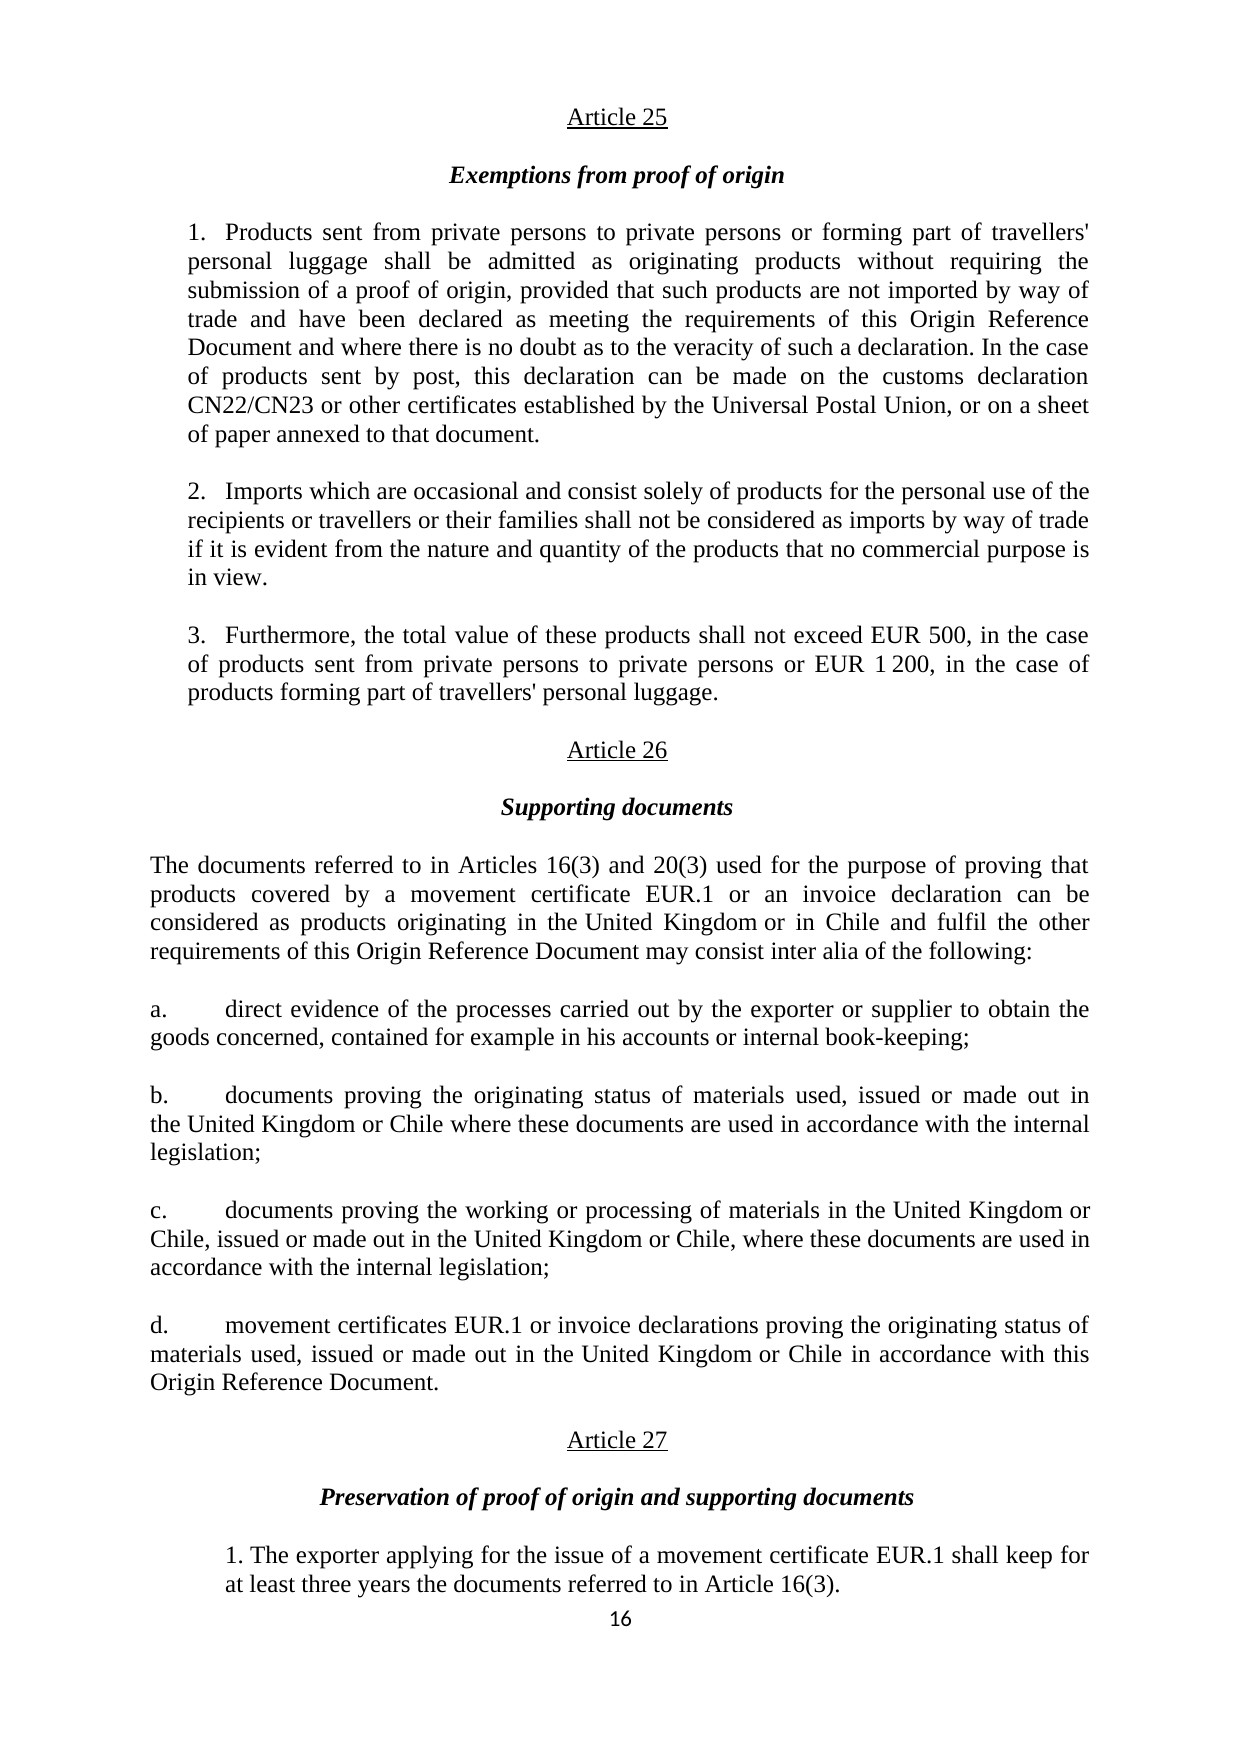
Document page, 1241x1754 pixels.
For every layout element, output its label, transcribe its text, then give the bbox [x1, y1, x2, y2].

list movement certificates EUR.1 or invoice declarations proving the originating status of materials used, issued or made out in the United Kingdom or Chile in accordance with this Origin Reference Document. [150, 1310, 1090, 1396]
text Supporting documents [150, 792, 1090, 821]
text Article 25 [150, 102, 1090, 131]
list Products sent from private persons to private persons or forming part of travellers' personal luggage shall be admitted as originating products without requiring the submission of a proof of origin, provided that such products are not imported by way of trade and have been declared as meeting the requirements of this Origin Reference Document and where there is no doubt as to the veracity of such a declaration. In the case of products sent by post, this declaration can be made on the customs declaration CN22/CN23 or other certificates established by the Universal Postal Union, or on a sheet of paper annexed to that document. [187, 217, 1090, 447]
text Preservation of proof of origin and supporting documents [150, 1482, 1090, 1511]
list Imports which are occasional and consist solely of products for the personal use of the recipients or travellers or their families shall not be considered as imports by way of trade if it is evident from the nature and quantity of the products that no commercial purpose is in view. [187, 476, 1090, 591]
list direct evidence of the processes carried out by the exporter or supplier to obtain the goods concerned, contained for example in his accounts or internal book-keeping; [150, 994, 1090, 1051]
text Exemptions from proof of origin [150, 160, 1090, 189]
text The documents referred to in Articles 16(3) and 20(3) used for the purpose of proving that products covered by a movement certificate EUR.1 or an invoice declaration can be considered as products originating in the United Kingdom or in Chile and fulfil the other requirements of this Origin Reference Document may consist inter alia of the following: [150, 850, 1090, 965]
text Article 27 [150, 1425, 1090, 1454]
text 1. The exporter applying for the issue of a movement certificate EUR.1 shall keep for at least three years the documents referred to in Article 16(3). [225, 1540, 1090, 1597]
list documents proving the working or processing of materials in the United Kingdom or Chile, issued or made out in the United Kingdom or Chile, where these documents are used in accordance with the internal legislation; [150, 1195, 1090, 1281]
list documents proving the originating status of materials used, issued or made out in the United Kingdom or Chile where these documents are used in accordance with the internal legislation; [150, 1080, 1090, 1166]
text Article 26 [150, 735, 1090, 764]
list Furthermore, the total value of these products shall not exceed EUR 500, in the case of products sent from private persons to private persons or EUR 1 200, in the case of products forming part of travellers' personal luggage. [187, 620, 1090, 706]
